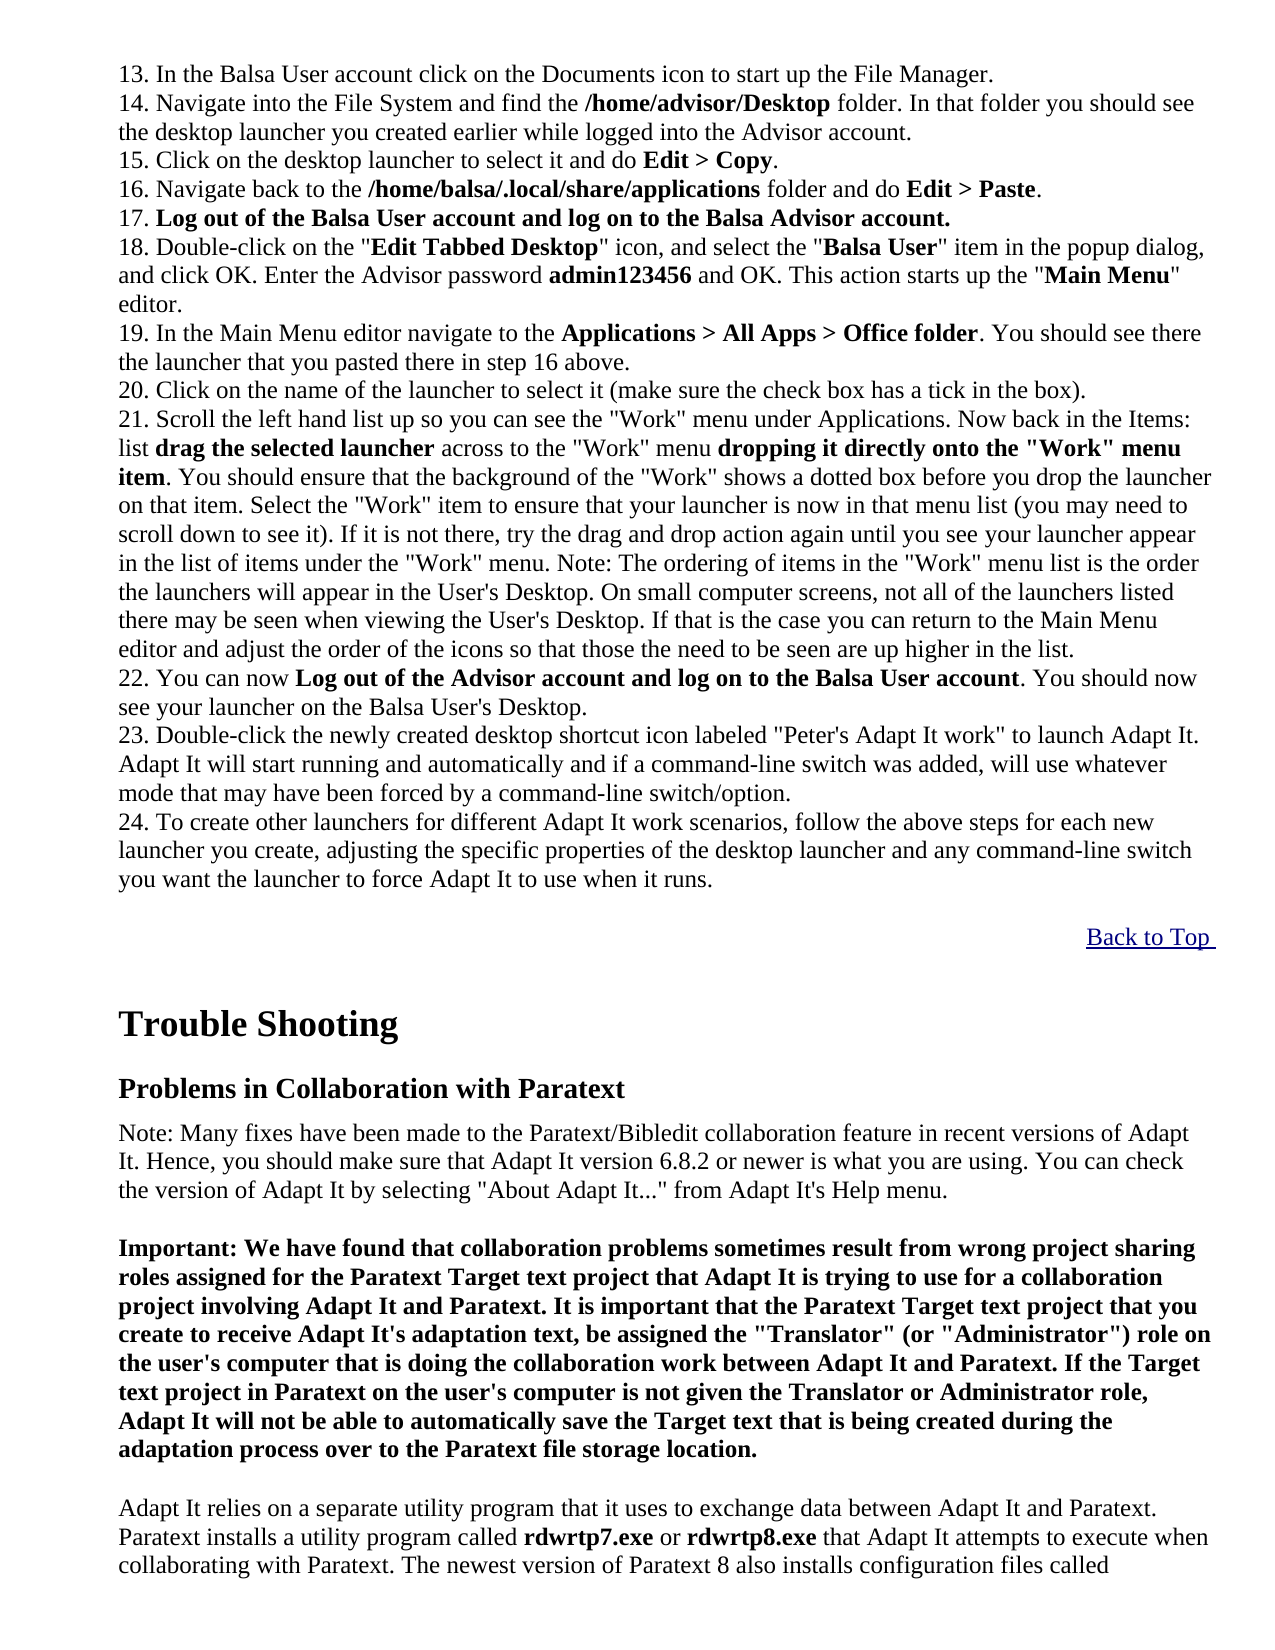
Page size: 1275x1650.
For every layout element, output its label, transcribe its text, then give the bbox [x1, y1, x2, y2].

text Note: Many fixes have been made to the Paratext/Bibledit collaboration feature in recent versions of Adapt It. Hence, you should make sure that Adapt It version 6.8.2 or newer is what you are using. You can check the version of Adapt It by selecting "About Adapt It..." from Adapt It's Help menu. [118, 1118, 1216, 1204]
text Adapt It relies on a separate utility program that it uses to exchange data between Adapt It and Paratext. Paratext installs a utility program called rdwrtp7.exe or rdwrtp8.exe that Adapt It attempts to execute when collaborating with Paratext. The newest version of Paratext 8 also installs configuration files called [118, 1493, 1216, 1579]
text 13. In the Balsa User account click on the Documents icon to start up the File Manager. 14. Navigate into the File System and find the /home/advisor/Desktop folder. In that folder you should see the desktop launcher you created earlier while logged into the Advisor account. 15. Click on the desktop launcher to select it and do Edit > Copy. 16. Navigate back to the /home/balsa/.local/share/applications folder and do Edit > Paste. 17. Log out of the Balsa User account and log on to the Balsa Advisor account. 18. Double-click on the "Edit Tabbed Desktop" icon, and select the "Balsa User" item in the popup dialog, and click OK. Enter the Advisor password admin123456 and OK. This action starts up the "Main Menu" editor. 19. In the Main Menu editor navigate to the Applications > All Apps > Office folder. You should see there the launcher that you pasted there in step 16 above. 20. Click on the name of the launcher to select it (make sure the check box has a tick in the box). 21. Scroll the left hand list up so you can see the "Work" menu under Applications. Now back in the Items: list drag the selected launcher across to the "Work" menu dropping it directly onto the "Work" menu item. You should ensure that the background of the "Work" shows a dotted box before you drop the launcher on that item. Select the "Work" item to ensure that your launcher is now in that menu list (you may need to scroll down to see it). If it is not there, try the drag and drop action again until you see your launcher appear in the list of items under the "Work" menu. Note: The ordering of items in the "Work" menu list is the order the launchers will appear in the User's Desktop. On small computer screens, not all of the launchers listed there may be seen when viewing the User's Desktop. If that is the case you can return to the Main Menu editor and adjust the order of the icons so that those the need to be seen are up higher in the list. 22. You can now Log out of the Advisor account and log on to the Balsa User account. You should now see your launcher on the Balsa User's Desktop. 23. Double-click the newly created desktop shortcut icon labeled "Peter's Adapt It work" to launch Adapt It. Adapt It will start running and automatically and if a command-line switch was added, will use whatever mode that may have been forced by a command-line switch/option. 24. To create other launchers for different Adapt It work scenarios, follow the above steps for each new launcher you create, adjusting the specific properties of the desktop launcher and any command-line switch you want the launcher to force Adapt It to use when it runs. [118, 59, 1216, 893]
text Important: We have found that collaboration problems sometimes result from wrong project sharing roles assigned for the Paratext Target text project that Adapt It is trying to use for a collaboration project involving Adapt It and Paratext. It is important that the Paratext Target text project that you create to receive Adapt It's adaptation text, be assigned the "Translator" (or "Administrator") role on the user's computer that is doing the collaboration work between Adapt It and Paratext. If the Target text project in Paratext on the user's computer is not given the Translator or Administrator role, Adapt It will not be able to automatically save the Target text that is being created during the adaptation process over to the Paratext file storage location. [118, 1233, 1216, 1463]
subtitle Problems in Collaboration with Paratext [118, 1072, 1216, 1105]
subtitle Trouble Shooting [118, 1001, 1216, 1044]
text Back to Top [118, 922, 1216, 951]
